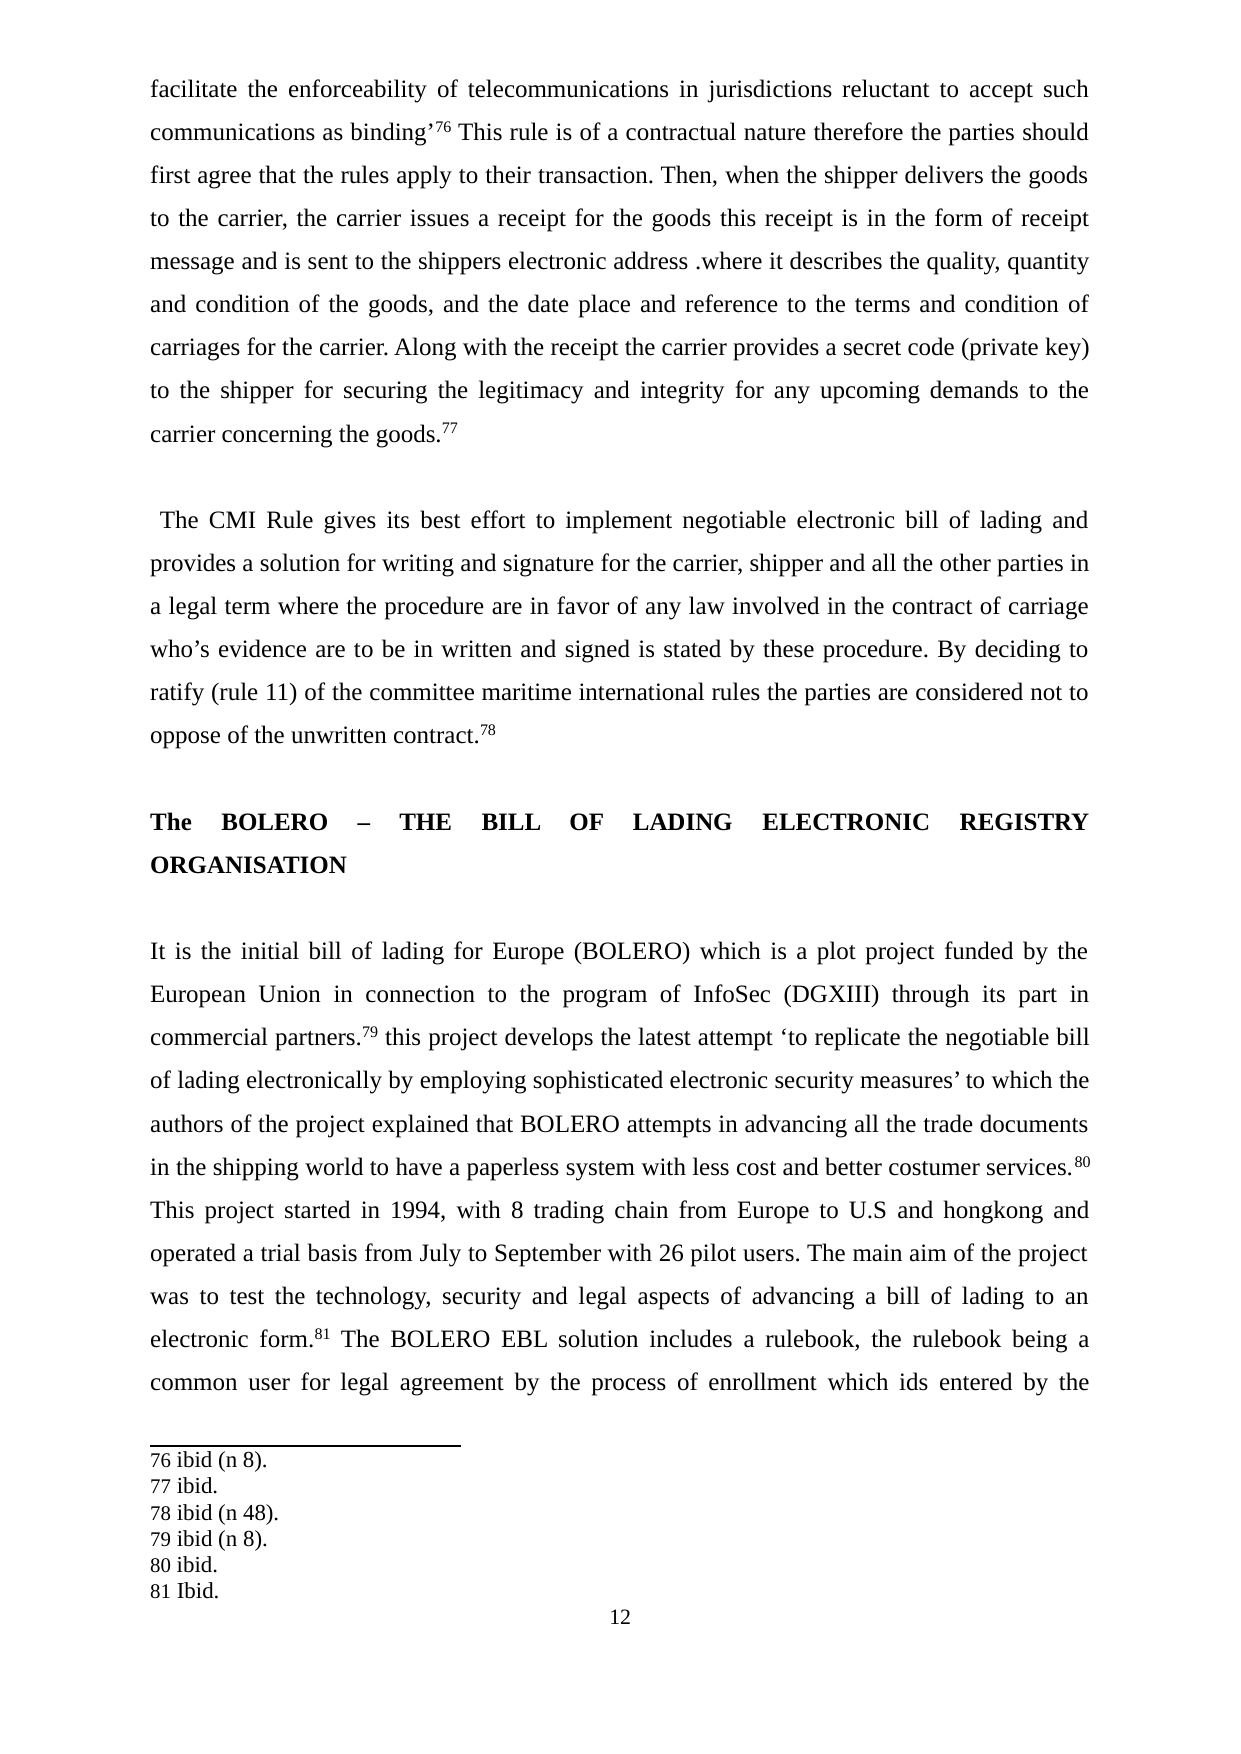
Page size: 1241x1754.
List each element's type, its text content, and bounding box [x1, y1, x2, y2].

text ibid. [150, 1472, 1090, 1498]
text It is the initial bill of lading for Europe (BOLERO) which is a plot project funded by the European Union in connection to the program of InfoSec (DGXIII) through its part in commercial partners. this project develops the latest attempt ‘to replicate the negotiable bill of lading electronically by employing sophisticated electronic security measures’ to which the authors of the project explained that BOLERO attempts in advancing all the trade documents in the shipping world to have a paperless system with less cost and better costumer services. This project started in 1994, with 8 trading chain from Europe to U.S and hongkong and operated a trial basis from July to September with 26 pilot users. The main aim of the project was to test the technology, security and legal aspects of advancing a bill of lading to an electronic form. The BOLERO EBL solution includes a rulebook, the rulebook being a common user for legal agreement by the process of enrollment which ids entered by the [150, 936, 1090, 1396]
text ibid (n 8). [150, 1525, 1090, 1551]
text facilitate the enforceability of telecommunications in jurisdictions reluctant to accept such communications as binding’ This rule is of a contractual nature therefore the parties should first agree that the rules apply to their transaction. Then, when the shipper delivers the goods to the carrier, the carrier issues a receipt for the goods this receipt is in the form of receipt message and is sent to the shippers electronic address .where it describes the quality, quantity and condition of the goods, and the date place and reference to the terms and condition of carriages for the carrier. Along with the receipt the carrier provides a secret code (private key) to the shipper for securing the legitimacy and integrity for any upcoming demands to the carrier concerning the goods. [150, 74, 1090, 447]
text ibid (n 8). [150, 1446, 1090, 1472]
text The BOLERO – THE BILL OF LADING ELECTRONIC REGISTRY ORGANISATION [150, 807, 1090, 879]
text ibid (n 48). [150, 1498, 1090, 1525]
text The CMI Rule gives its best effort to implement negotiable electronic bill of lading and provides a solution for writing and signature for the carrier, shipper and all the other parties in a legal term where the procedure are in favor of any law involved in the contract of carriage who’s evidence are to be in written and signed is stated by these procedure. By deciding to ratify (rule 11) of the committee maritime international rules the parties are considered not to oppose of the unwritten contract. [150, 505, 1090, 749]
text Ibid. [150, 1578, 1090, 1604]
text ibid. [150, 1551, 1090, 1578]
